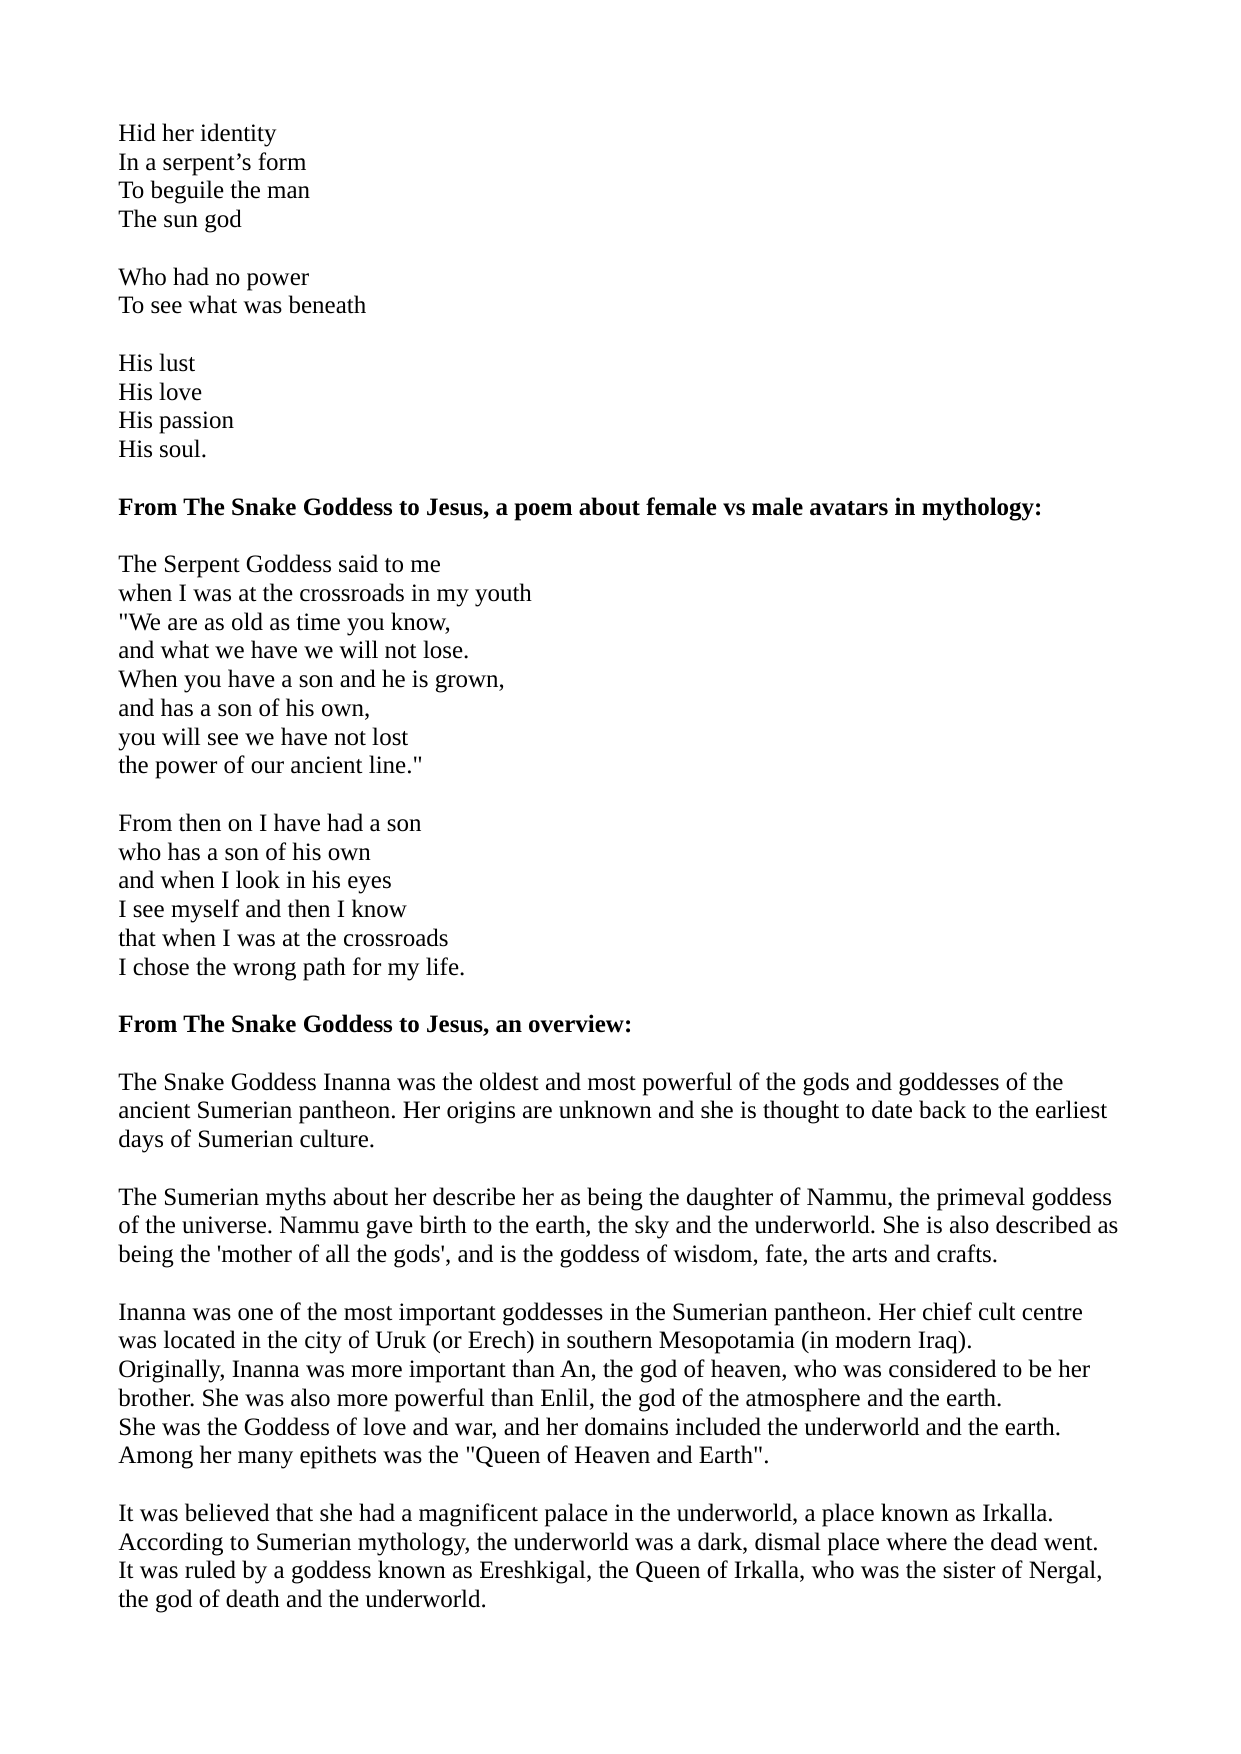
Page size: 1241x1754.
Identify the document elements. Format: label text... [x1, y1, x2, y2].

text you will see we have not lost [118, 722, 1122, 751]
text From The Snake Goddess to Jesus, a poem about female vs male avatars in mythology: [118, 492, 1122, 521]
text From The Snake Goddess to Jesus, an overview: [118, 1009, 1122, 1038]
text that when I was at the crossroads [118, 923, 1122, 952]
text who has a son of his own [118, 837, 1122, 866]
text when I was at the crossroads in my youth [118, 578, 1122, 607]
text The Snake Goddess Inanna was the oldest and most powerful of the gods and goddesses of the ancient Sumerian pantheon. Her origins are unknown and she is thought to date back to the earliest days of Sumerian culture. [118, 1067, 1122, 1153]
text Inanna was one of the most important goddesses in the Sumerian pantheon. Her chief cult centre was located in the city of Uruk (or Erech) in southern Mesopotamia (in modern Iraq). [118, 1297, 1122, 1354]
text In a serpent’s form [118, 147, 1122, 176]
text "We are as old as time you know, [118, 607, 1122, 636]
text Hid her identity [118, 118, 1122, 147]
text and when I look in his eyes [118, 866, 1122, 894]
text and has a son of his own, [118, 693, 1122, 722]
text It was ruled by a goddess known as Ereshkigal, the Queen of Irkalla, who was the sister of Nergal, the god of death and the underworld. [118, 1556, 1122, 1613]
text To beguile the man [118, 176, 1122, 204]
text I chose the wrong path for my life. [118, 952, 1122, 981]
text According to Sumerian mythology, the underworld was a dark, dismal place where the dead went. [118, 1527, 1122, 1556]
text Among her many epithets was the "Queen of Heaven and Earth". [118, 1441, 1122, 1469]
text Who had no power [118, 262, 1122, 291]
text His love [118, 377, 1122, 406]
text When you have a son and he is grown, [118, 664, 1122, 693]
text the power of our ancient line." [118, 751, 1122, 779]
text From then on I have had a son [118, 808, 1122, 837]
text The Sumerian myths about her describe her as being the daughter of Nammu, the primeval goddess of the universe. Nammu gave birth to the earth, the sky and the underworld. She is also described as being the 'mother of all the gods', and is the goddess of wisdom, fate, the arts and crafts. [118, 1182, 1122, 1268]
text I see myself and then I know [118, 894, 1122, 923]
text The sun god [118, 204, 1122, 233]
text It was believed that she had a magnificent palace in the underworld, a place known as Irkalla. [118, 1498, 1122, 1527]
text She was the Goddess of love and war, and her domains included the underworld and the earth. [118, 1412, 1122, 1441]
text His passion [118, 406, 1122, 434]
text Originally, Inanna was more important than An, the god of heaven, who was considered to be her brother. She was also more powerful than Enlil, the god of the atmosphere and the earth. [118, 1354, 1122, 1412]
text To see what was beneath [118, 291, 1122, 319]
text His lust [118, 348, 1122, 377]
text The Serpent Goddess said to me [118, 549, 1122, 578]
text His soul. [118, 434, 1122, 463]
text and what we have we will not lose. [118, 636, 1122, 664]
